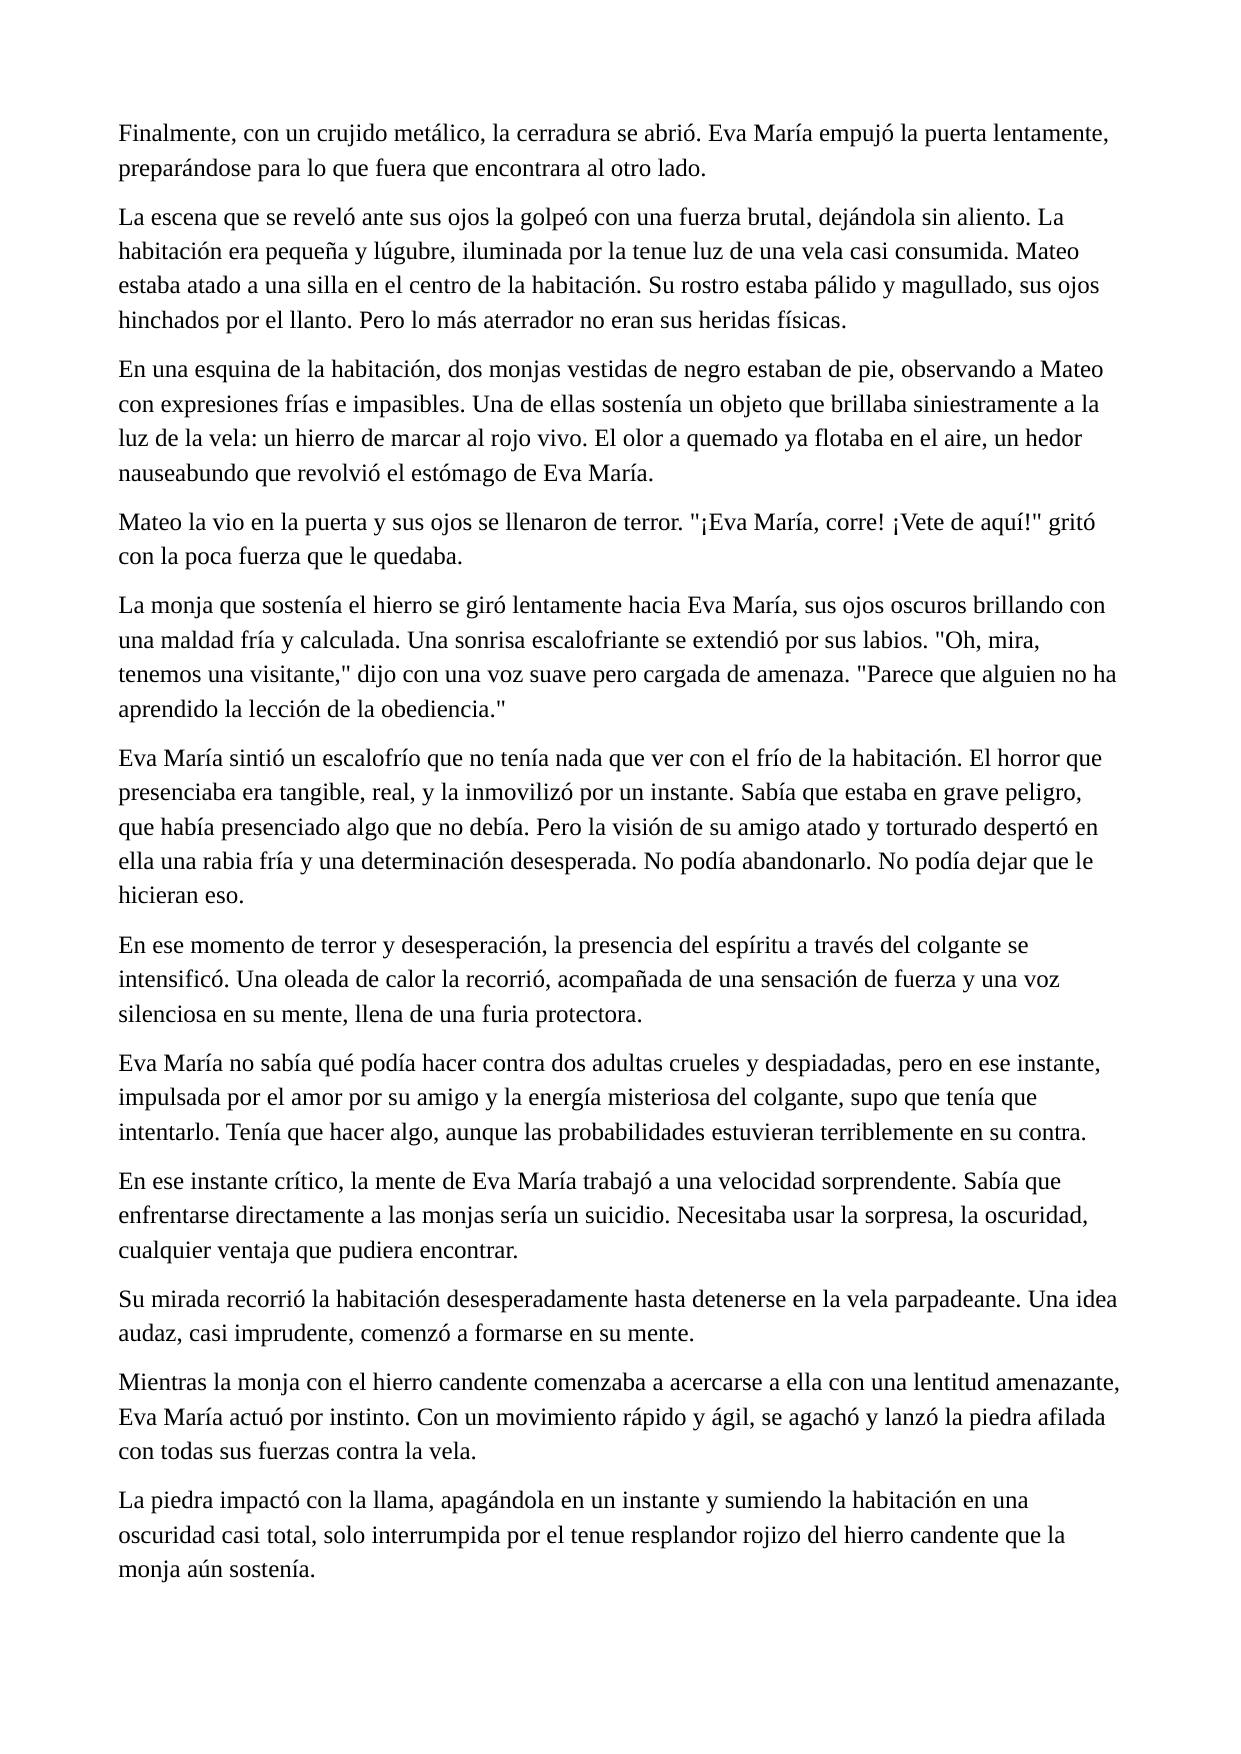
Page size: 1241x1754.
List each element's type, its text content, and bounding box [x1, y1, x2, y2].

text Eva María no sabía qué podía hacer contra dos adultas crueles y despiadadas, pero en ese instante, impulsada por el amor por su amigo y la energía misteriosa del colgante, supo que tenía que intentarlo. Tenía que hacer algo, aunque las probabilidades estuvieran terriblemente en su contra. [118, 1048, 1122, 1145]
text En ese instante crítico, la mente de Eva María trabajó a una velocidad sorprendente. Sabía que enfrentarse directamente a las monjas sería un suicidio. Necesitaba usar la sorpresa, la oscuridad, cualquier ventaja que pudiera encontrar. [118, 1166, 1122, 1263]
text En una esquina de la habitación, dos monjas vestidas de negro estaban de pie, observando a Mateo con expresiones frías e impasibles. Una de ellas sostenía un objeto que brillaba siniestramente a la luz de la vela: un hierro de marcar al rojo vivo. El olor a quemado ya flotaba en el aire, un hedor nauseabundo que revolvió el estómago de Eva María. [118, 354, 1122, 486]
text Mientras la monja con el hierro candente comenzaba a acercarse a ella con una lentitud amenazante, Eva María actuó por instinto. Con un movimiento rápido y ágil, se agachó y lanzó la piedra afilada con todas sus fuerzas contra la vela. [118, 1367, 1122, 1465]
text La piedra impactó con la llama, apagándola en un instante y sumiendo la habitación en una oscuridad casi total, solo interrumpida por el tenue resplandor rojizo del hierro candente que la monja aún sostenía. [118, 1485, 1122, 1583]
text La monja que sostenía el hierro se giró lentamente hacia Eva María, sus ojos oscuros brillando con una maldad fría y calculada. Una sonrisa escalofriante se extendió por sus labios. "Oh, mira, tenemos una visitante," dijo con una voz suave pero cargada de amenaza. "Parece que alguien no ha aprendido la lección de la obediencia." [118, 590, 1122, 722]
text En ese momento de terror y desesperación, la presencia del espíritu a través del colgante se intensificó. Una oleada de calor la recorrió, acompañada de una sensación de fuerza y una voz silenciosa en su mente, llena de una furia protectora. [118, 930, 1122, 1027]
text Mateo la vio en la puerta y sus ojos se llenaron de terror. "¡Eva María, corre! ¡Vete de aquí!" gritó con la poca fuerza que le quedaba. [118, 507, 1122, 570]
text Eva María sintió un escalofrío que no tenía nada que ver con el frío de la habitación. El horror que presenciaba era tangible, real, y la inmovilizó por un instante. Sabía que estaba en grave peligro, que había presenciado algo que no debía. Pero la visión de su amigo atado y torturado despertó en ella una rabia fría y una determinación desesperada. No podía abandonarlo. No podía dejar que le hicieran eso. [118, 743, 1122, 909]
text Su mirada recorrió la habitación desesperadamente hasta detenerse en la vela parpadeante. Una idea audaz, casi imprudente, comenzó a formarse en su mente. [118, 1284, 1122, 1347]
text Finalmente, con un crujido metálico, la cerradura se abrió. Eva María empujó la puerta lentamente, preparándose para lo que fuera que encontrara al otro lado. [118, 118, 1122, 181]
text La escena que se reveló ante sus ojos la golpeó con una fuerza brutal, dejándola sin aliento. La habitación era pequeña y lúgubre, iluminada por la tenue luz de una vela casi consumida. Mateo estaba atado a una silla en el centro de la habitación. Su rostro estaba pálido y magullado, sus ojos hinchados por el llanto. Pero lo más aterrador no eran sus heridas físicas. [118, 202, 1122, 334]
